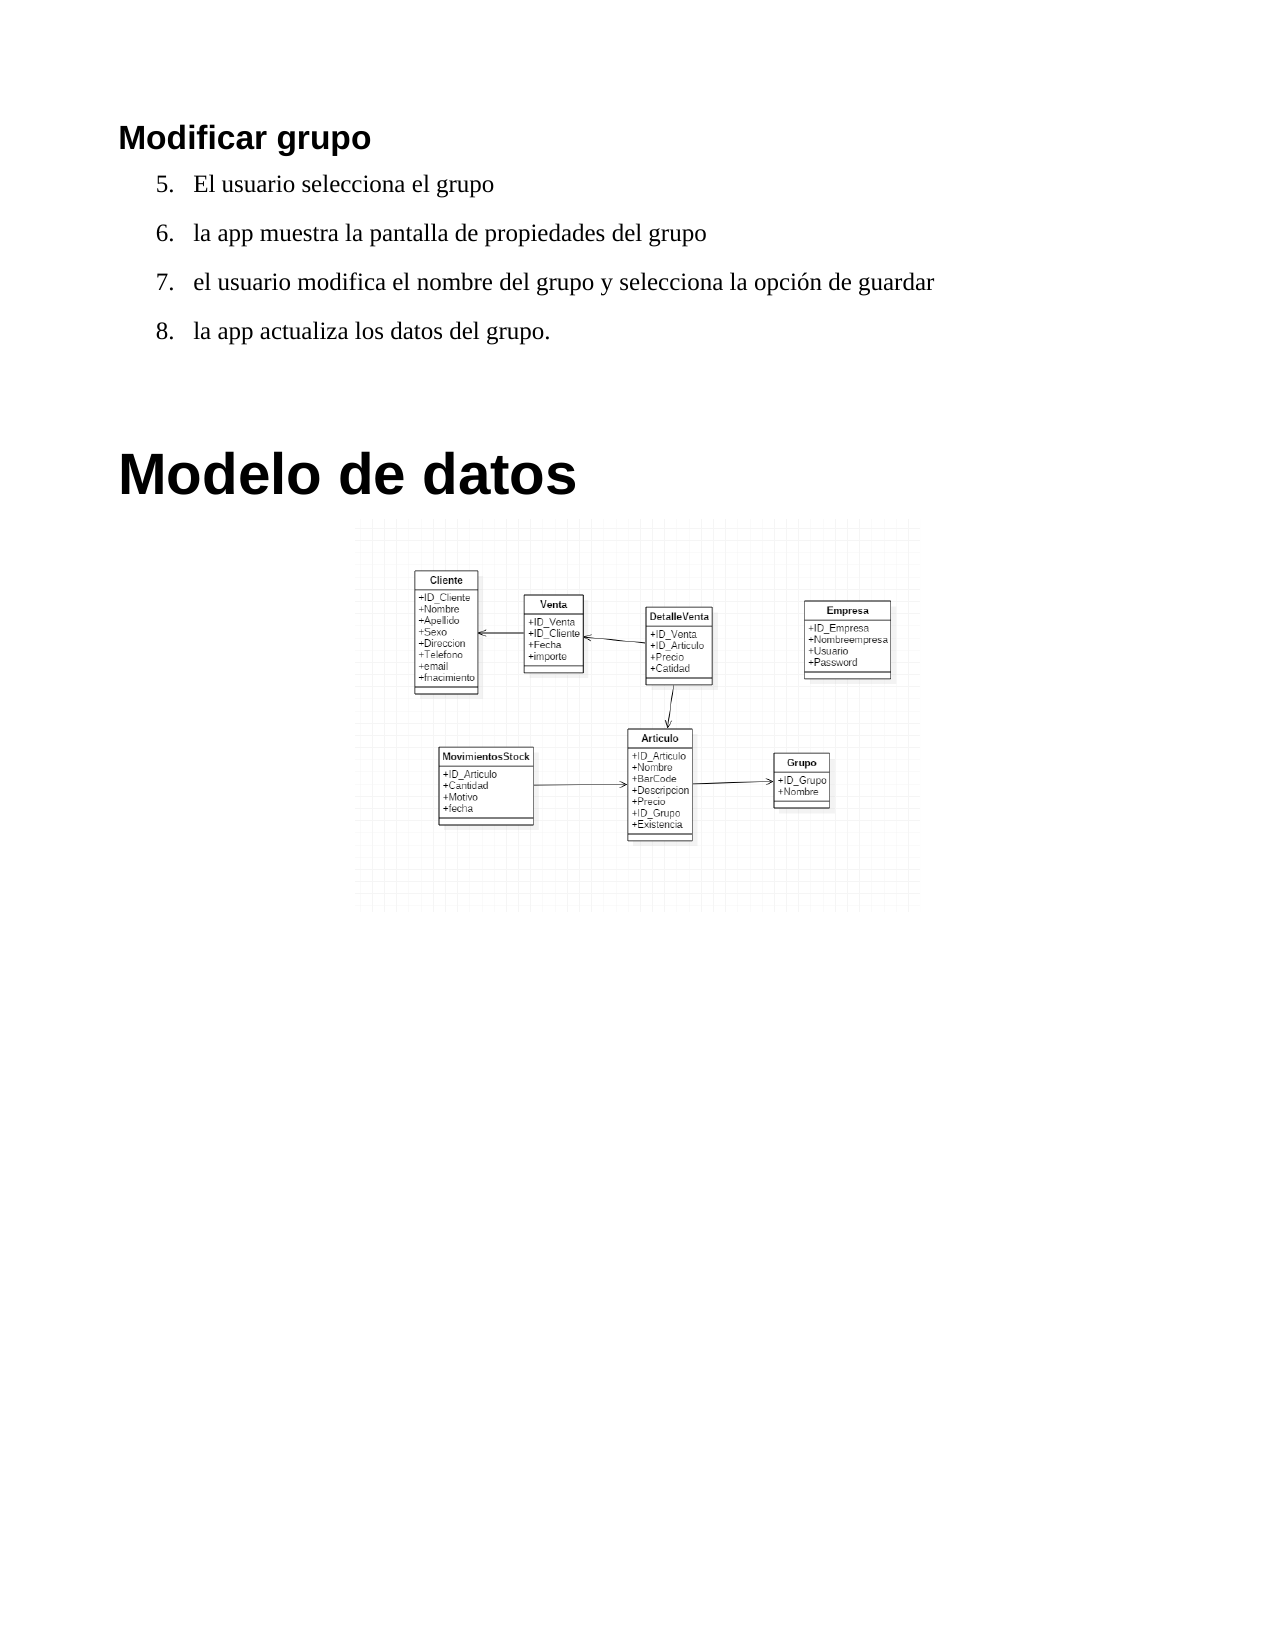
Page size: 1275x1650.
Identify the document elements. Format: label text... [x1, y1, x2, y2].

list la app muestra la pantalla de propiedades del grupo [156, 218, 1157, 247]
list el usuario modifica el nombre del grupo y selecciona la opción de guardar [156, 267, 1157, 296]
picture [355, 519, 921, 912]
list la app actualiza los datos del grupo. [156, 316, 1157, 345]
list El usuario selecciona el grupo [156, 169, 1157, 198]
subtitle Modificar grupo [118, 118, 1157, 157]
title Modelo de datos [118, 439, 1157, 507]
